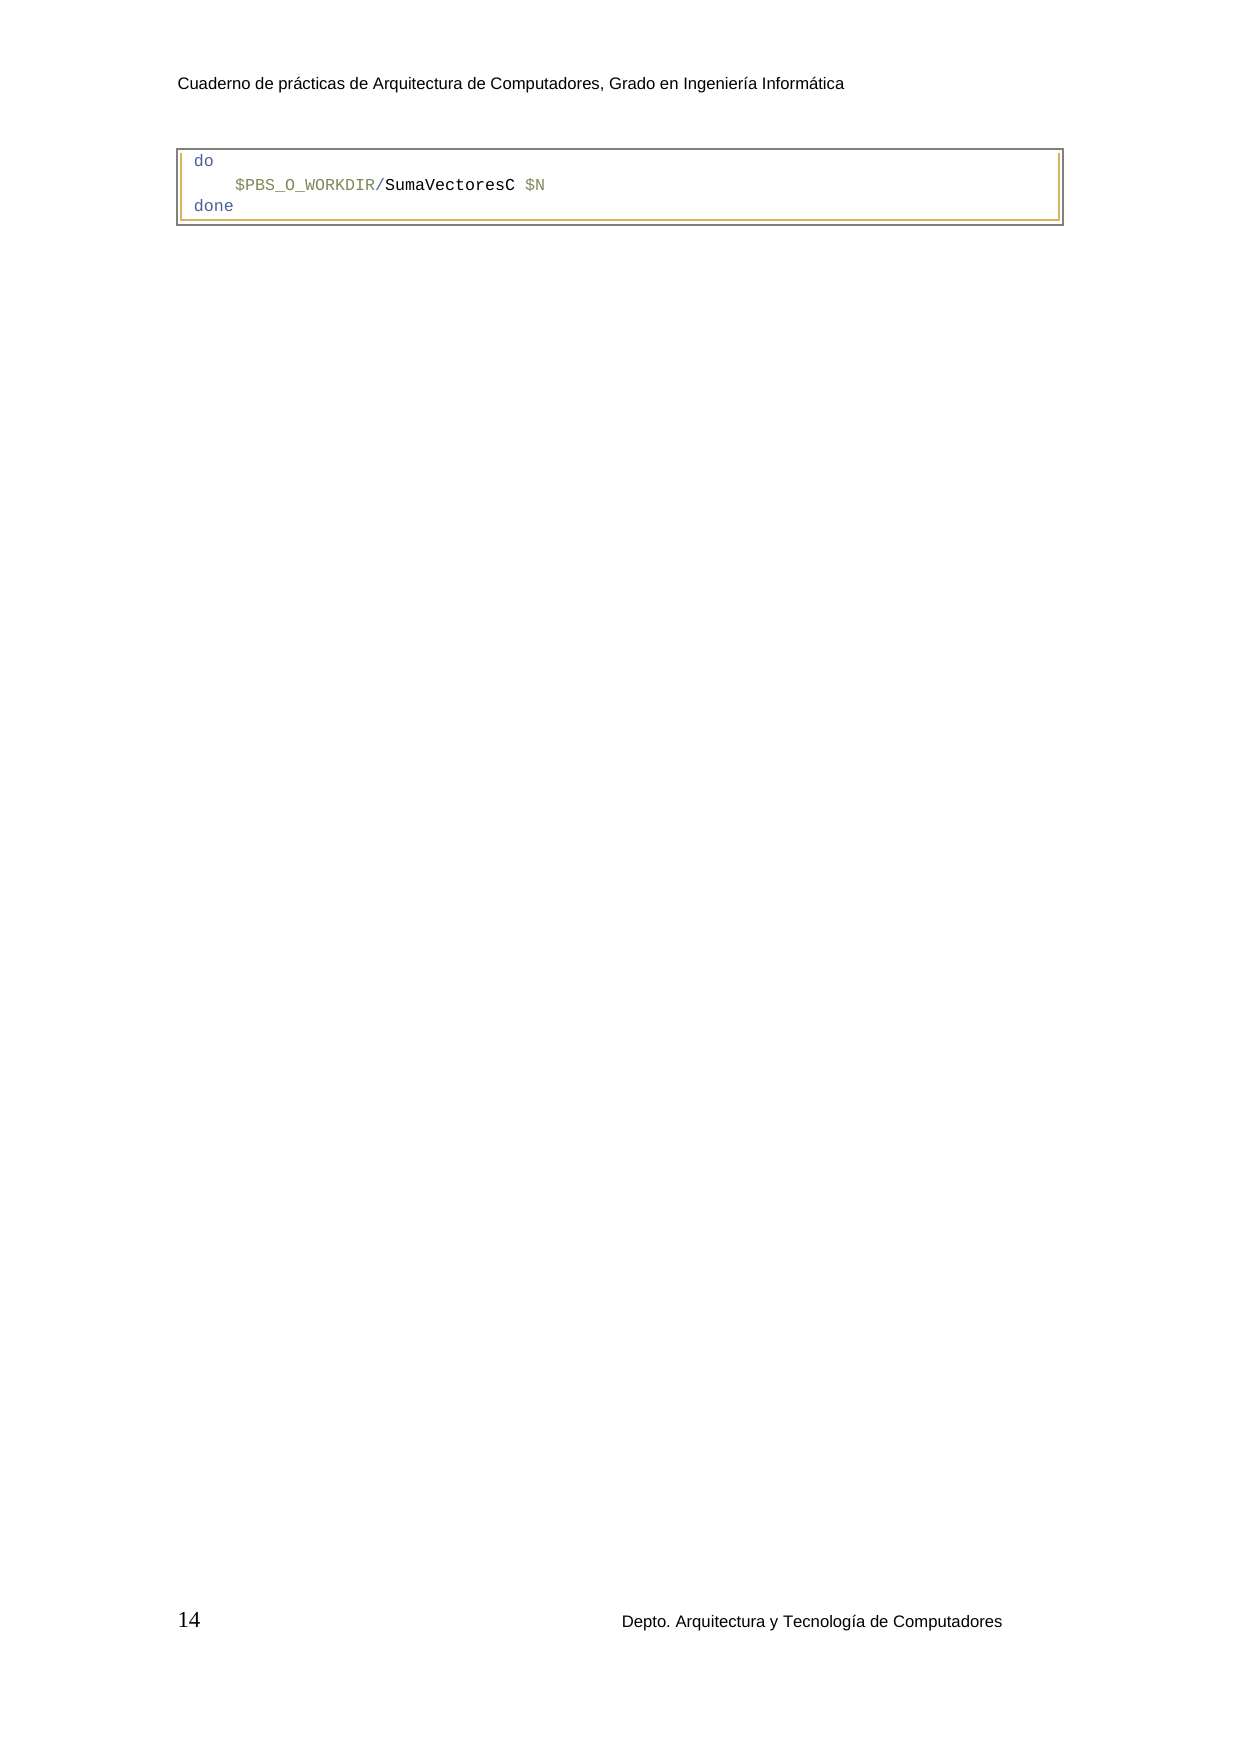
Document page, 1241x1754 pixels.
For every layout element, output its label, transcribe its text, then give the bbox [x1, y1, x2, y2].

table_cell do $PBS_O_WORKDIR/SumaVectoresC $N done [178, 150, 1062, 224]
